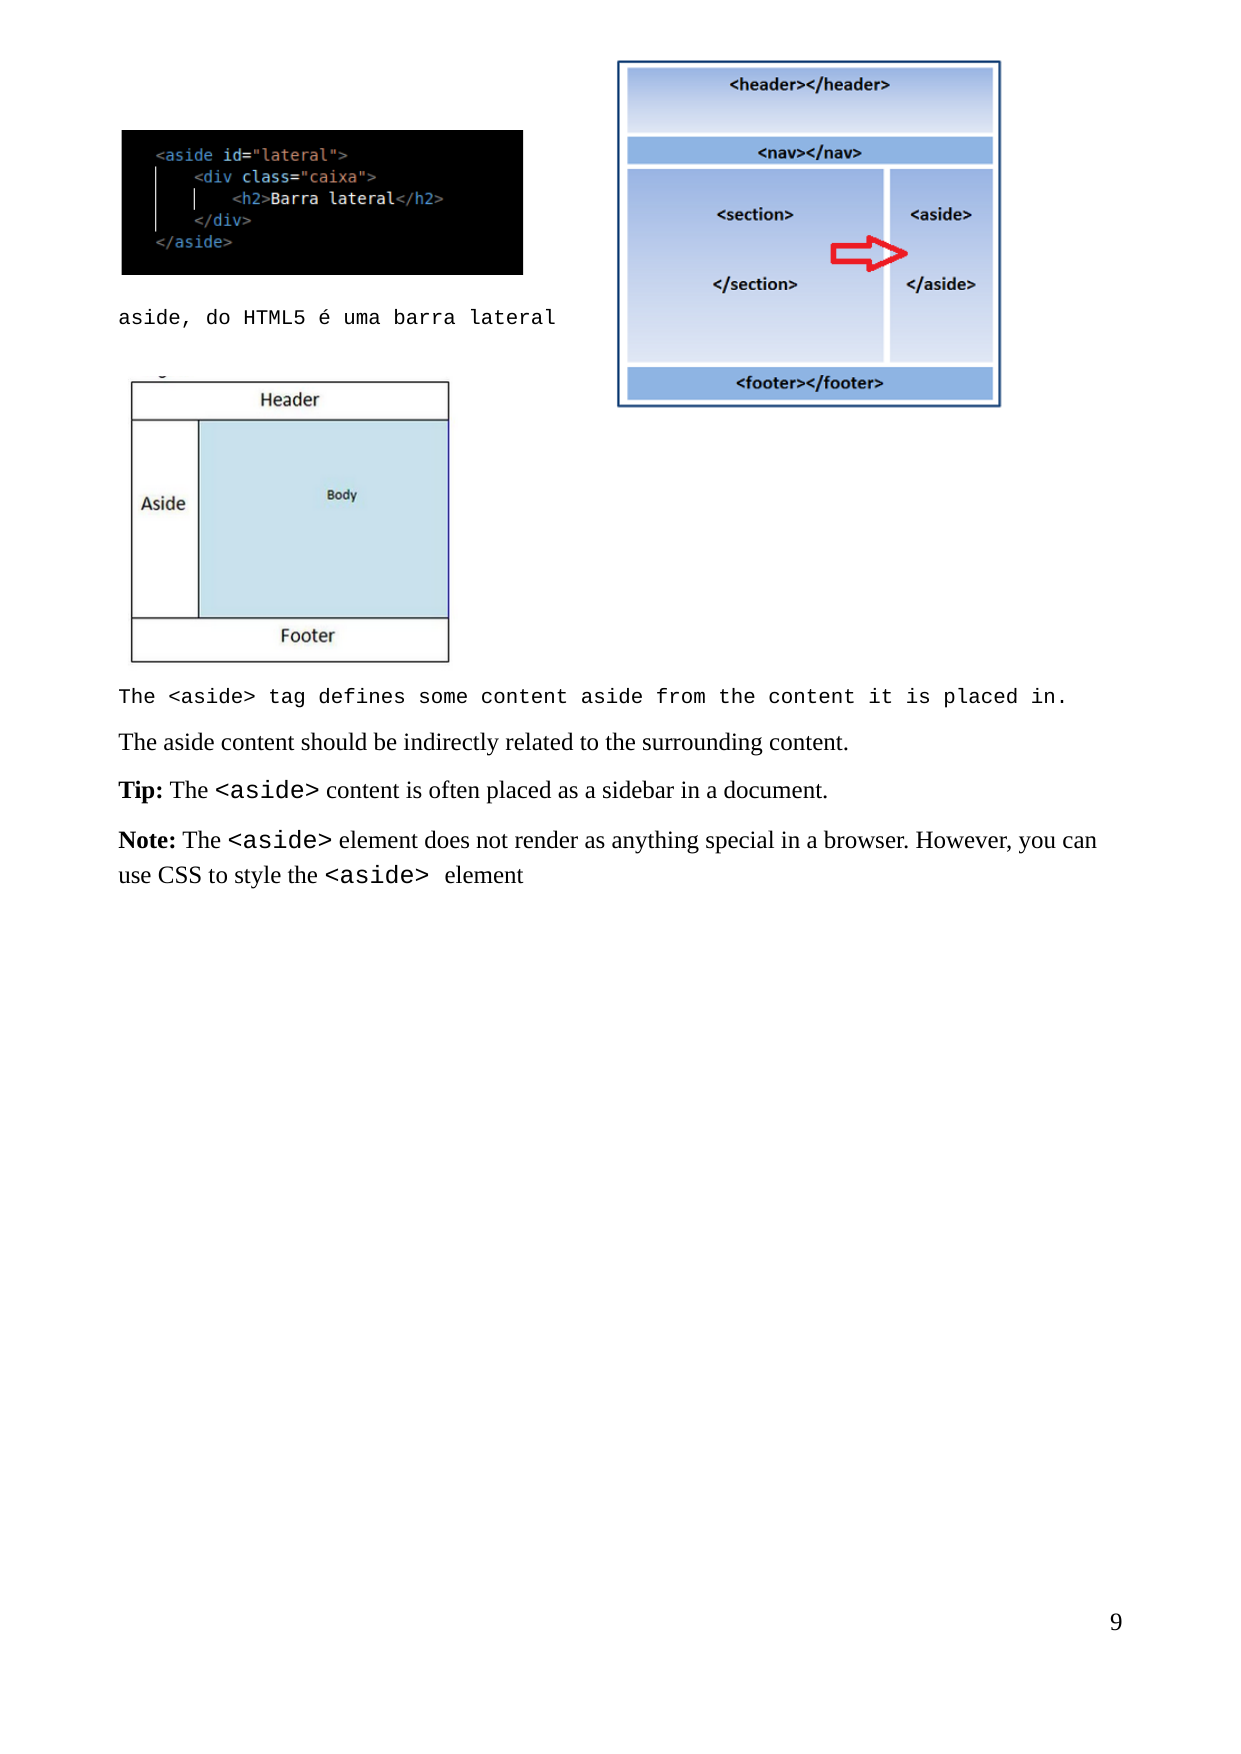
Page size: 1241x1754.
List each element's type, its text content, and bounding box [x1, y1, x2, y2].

text Note: The <aside> element does not render as anything special in a browser. However, you can use CSS to style the <aside> element [118, 825, 1122, 891]
text aside, do HTML5 é uma barra lateral [118, 307, 614, 331]
text The <aside> tag defines some content aside from the content it is placed in. [118, 686, 1122, 709]
text Tip: The <aside> content is often placed as a sidebar in a document. [118, 775, 1122, 806]
picture [127, 376, 459, 671]
picture [614, 55, 1005, 412]
text The aside content should be indirectly related to the surrounding content. [118, 727, 1122, 756]
text [1005, 307, 1122, 331]
picture [121, 130, 524, 275]
